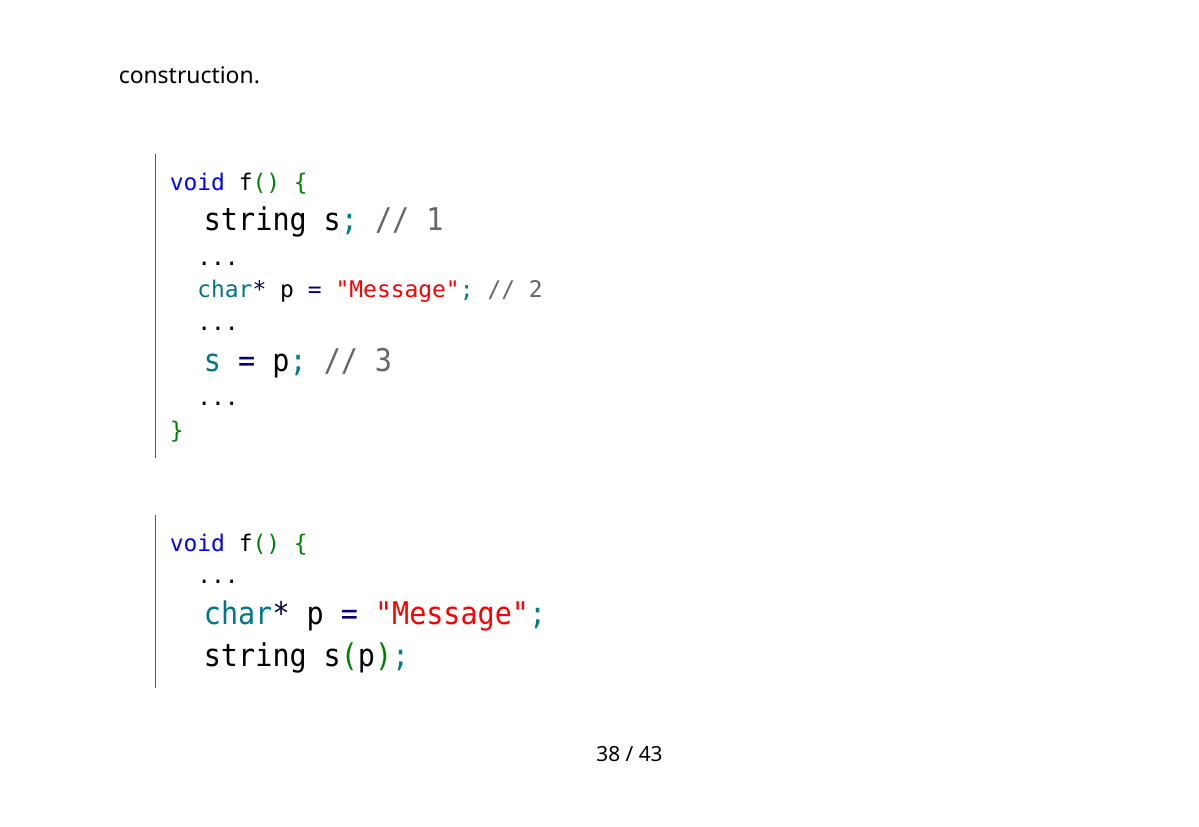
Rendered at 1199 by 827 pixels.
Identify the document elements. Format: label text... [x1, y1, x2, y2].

text string s(p); [156, 622, 1140, 688]
text char* p = "Message"; [156, 580, 1140, 622]
text string s; // 1 [156, 187, 1140, 229]
text void f() { [156, 515, 1140, 548]
text ... [156, 229, 1140, 262]
text } [156, 402, 1140, 458]
text s = p; // 3 [156, 327, 1140, 369]
text ... [156, 294, 1140, 327]
text construction. [118, 58, 1140, 90]
text void f() { [156, 154, 1140, 187]
text ... [156, 548, 1140, 580]
text ... [156, 369, 1140, 402]
text char* p = "Message"; // 2 [156, 262, 1140, 294]
